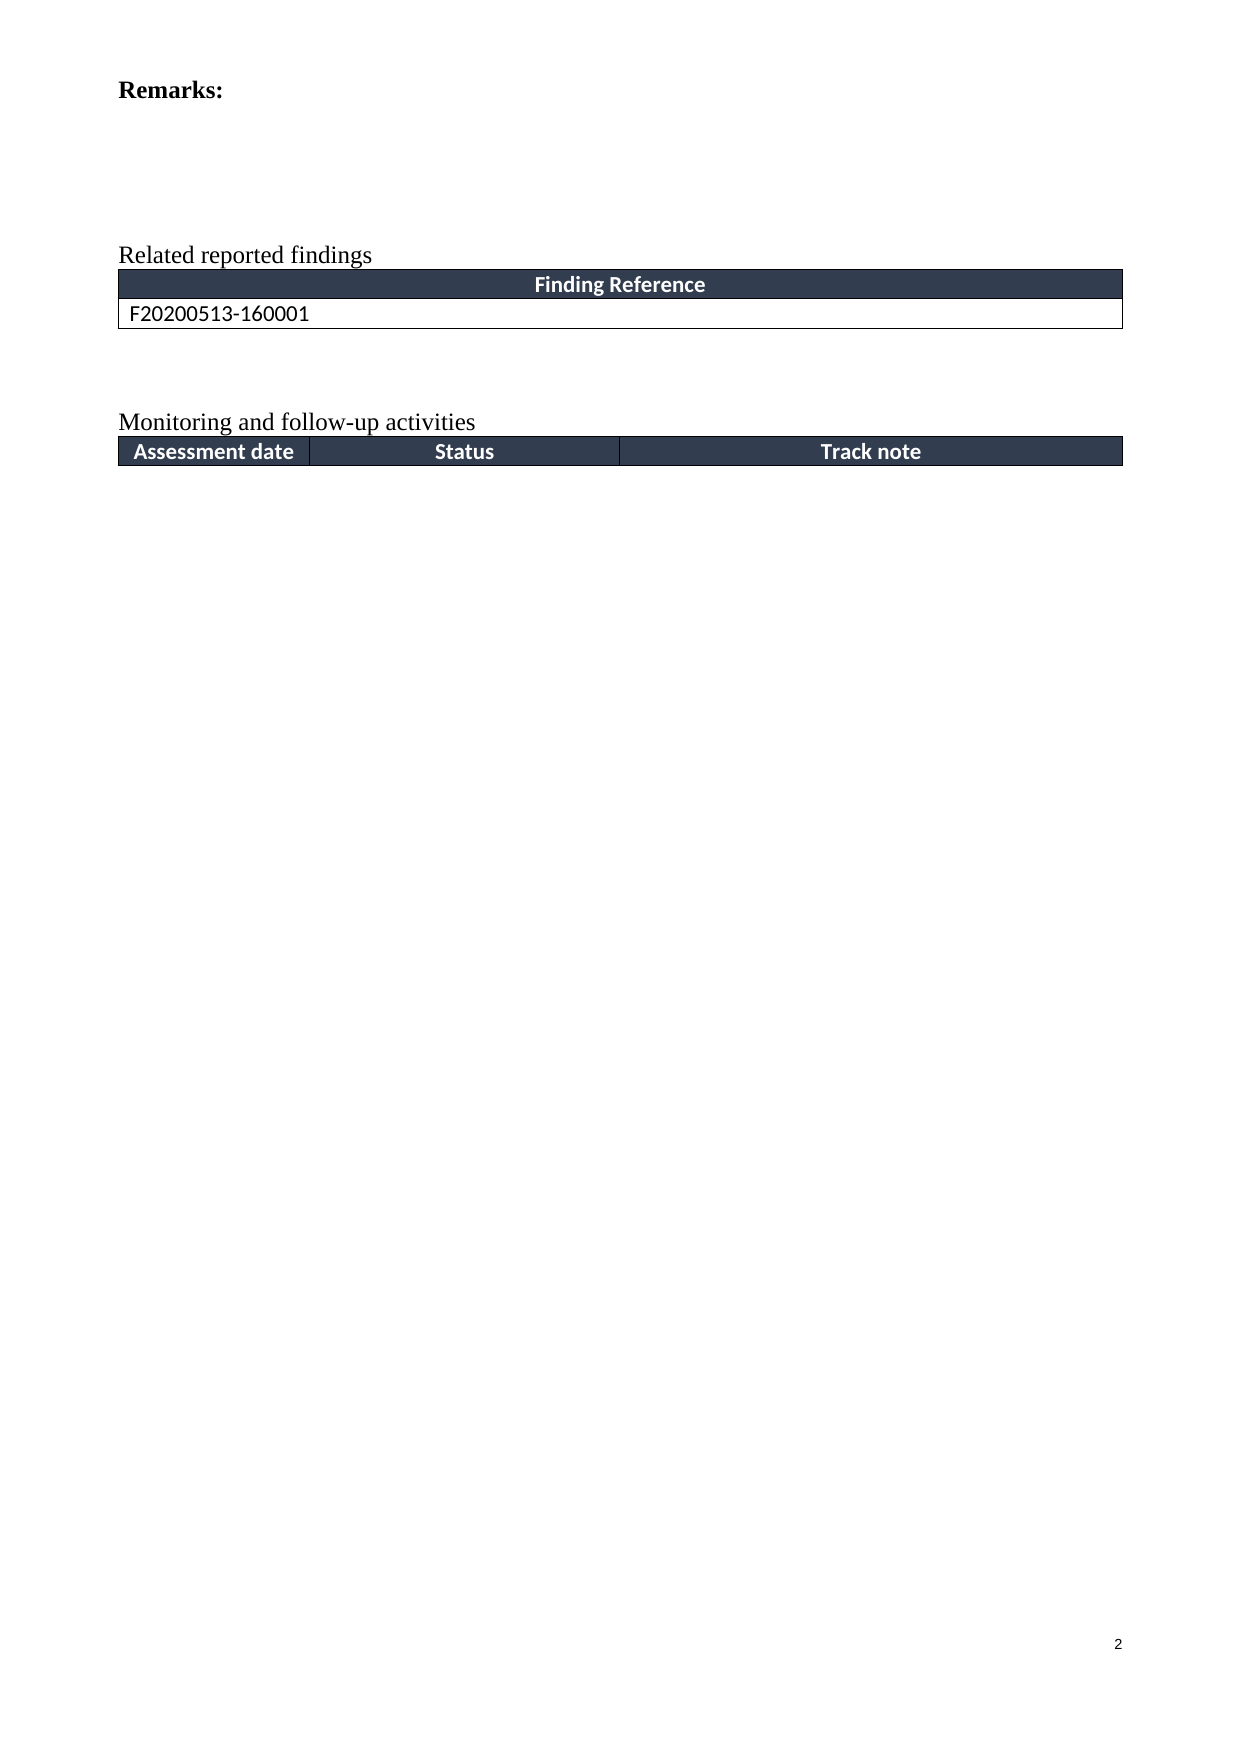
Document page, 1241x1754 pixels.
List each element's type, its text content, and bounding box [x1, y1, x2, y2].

text Remarks: [118, 75, 1122, 104]
table_header Track note [620, 437, 1122, 465]
text Monitoring and follow-up activities [118, 407, 1122, 436]
table_header Assessment date [119, 437, 309, 465]
table_header Finding Reference [119, 270, 1122, 298]
table_header Status [310, 437, 619, 465]
text Related reported findings [118, 241, 1122, 269]
table_cell F20200513-160001 [119, 299, 1122, 327]
